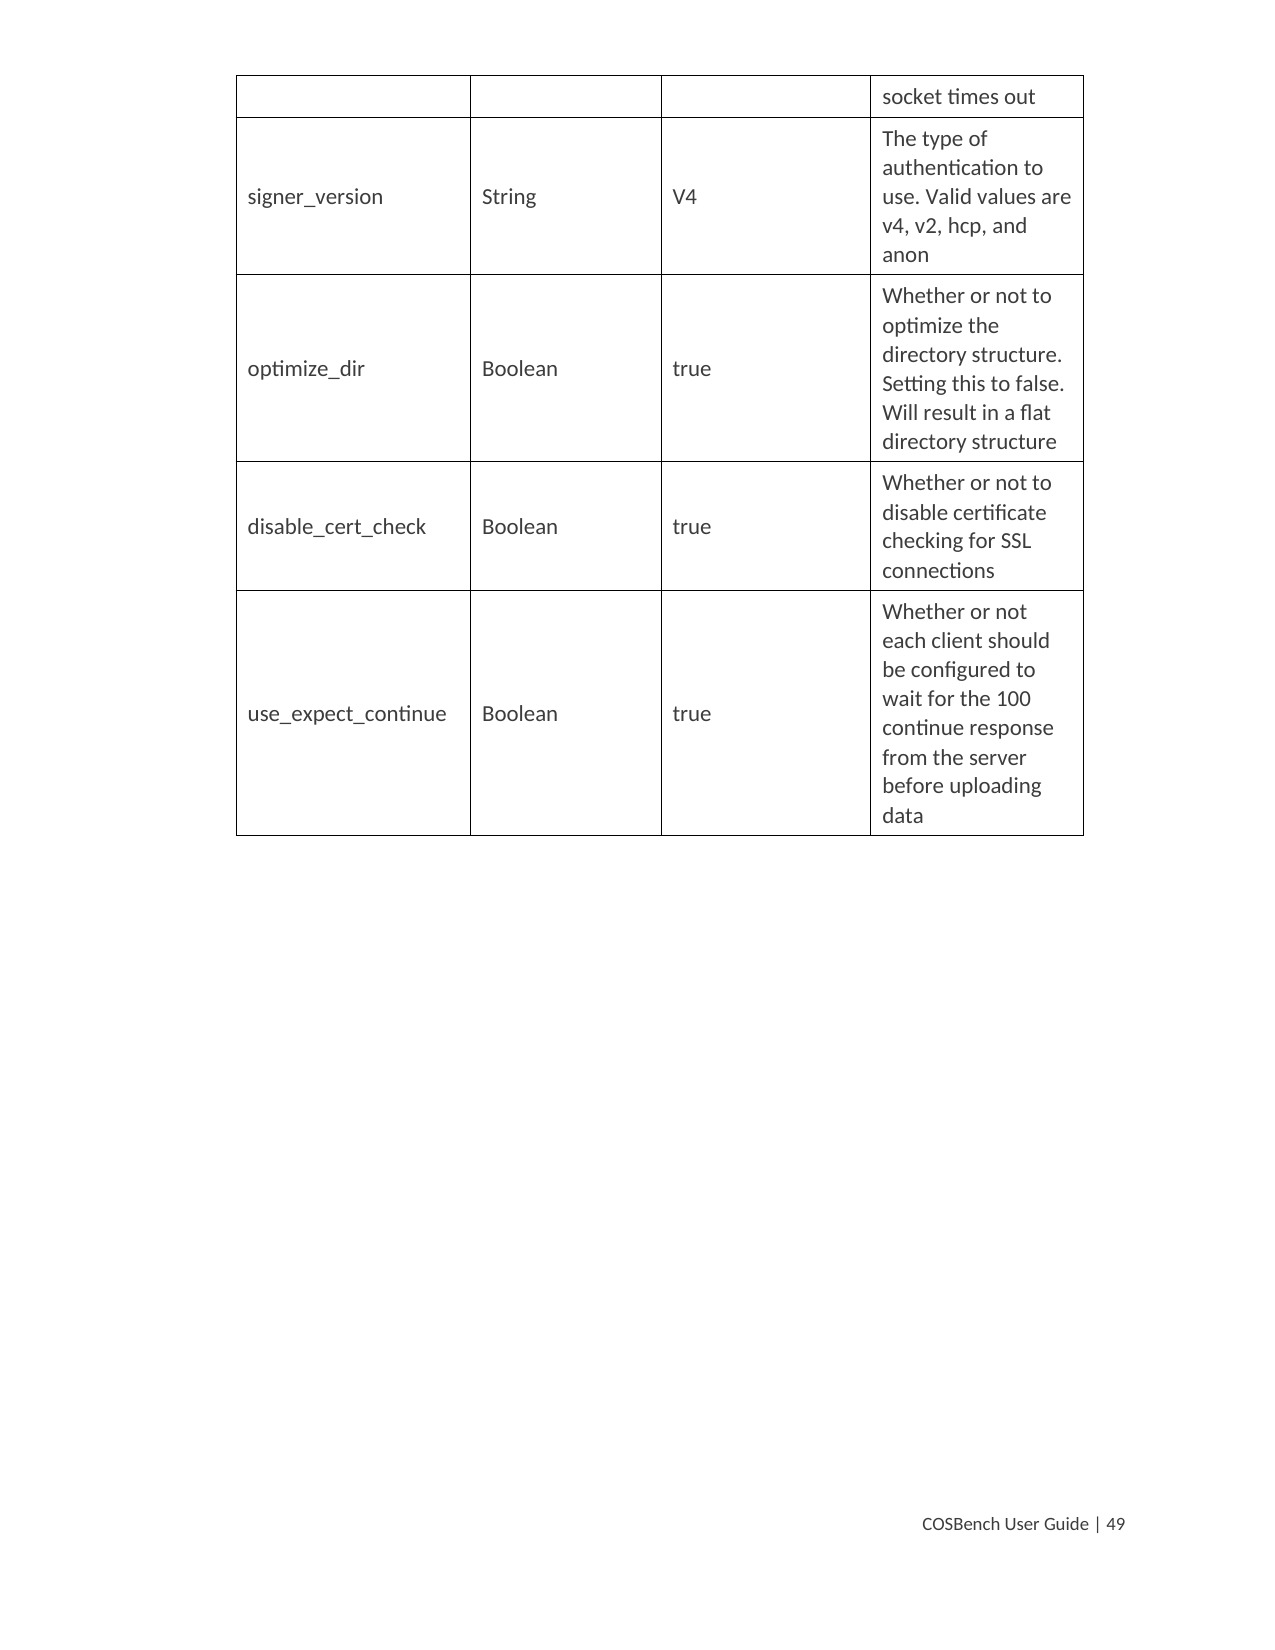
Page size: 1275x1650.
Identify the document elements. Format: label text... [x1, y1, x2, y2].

table_cell use_expect_continue [237, 591, 470, 835]
table_cell [237, 76, 470, 117]
table_cell Whether or not to disable certificate checking for SSL connections [871, 462, 1083, 590]
table_cell Boolean [471, 275, 661, 461]
table_cell socket times out [871, 76, 1083, 117]
table_cell Whether or not each client should be configured to wait for the 100 continue response from the server before uploading data [871, 591, 1083, 835]
table_cell disable_cert_check [237, 462, 470, 590]
table_cell optimize_dir [237, 275, 470, 461]
table_cell [662, 76, 870, 117]
table_cell Boolean [471, 591, 661, 835]
table_cell true [662, 462, 870, 590]
table_cell String [471, 118, 661, 274]
table_cell The type of authentication to use. Valid values are v4, v2, hcp, and anon [871, 118, 1083, 274]
table_cell signer_version [237, 118, 470, 274]
table_cell Whether or not to optimize the directory structure. Setting this to false. Will result in a flat directory structure [871, 275, 1083, 461]
table_cell true [662, 591, 870, 835]
table_cell V4 [662, 118, 870, 274]
table_cell Boolean [471, 462, 661, 590]
table_cell [471, 76, 661, 117]
table_cell true [662, 275, 870, 461]
